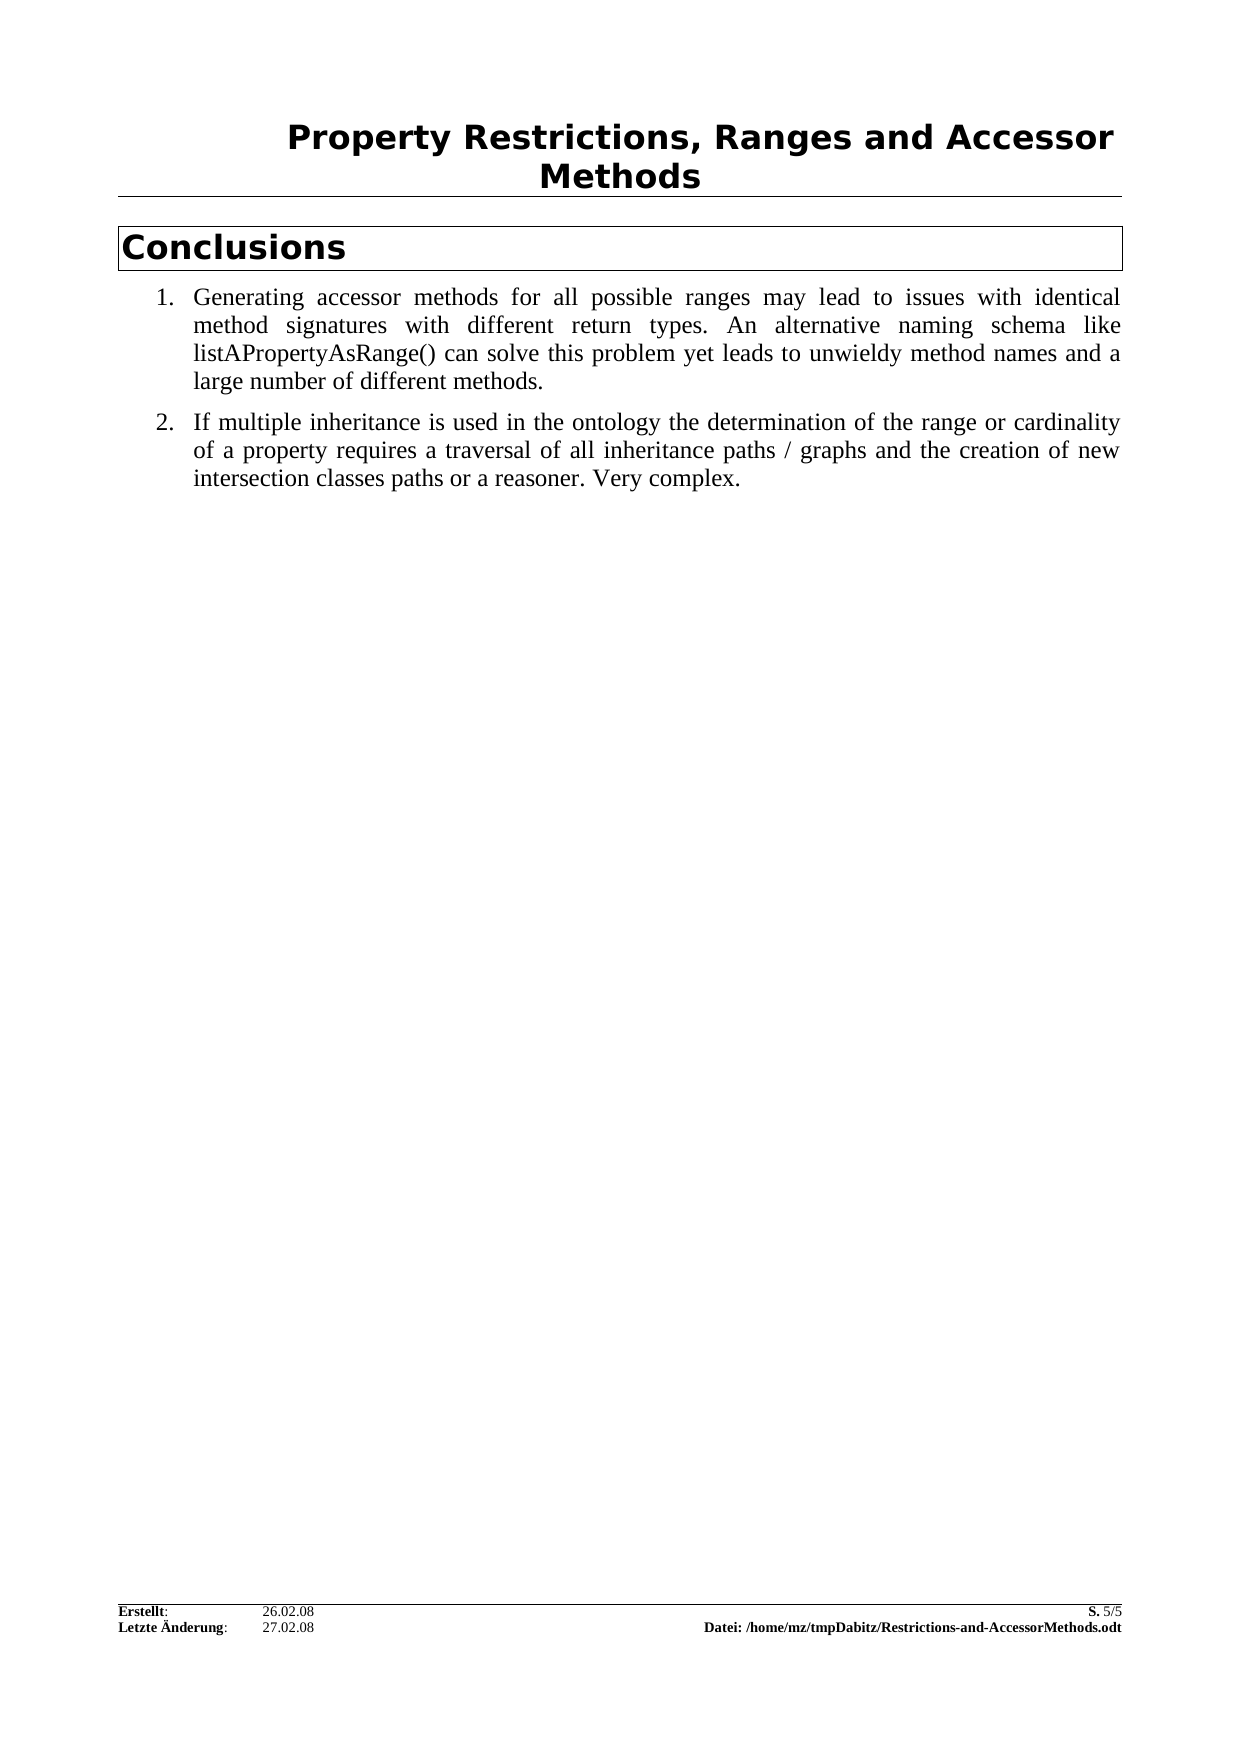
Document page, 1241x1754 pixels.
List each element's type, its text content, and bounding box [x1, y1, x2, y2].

list If multiple inheritance is used in the ontology the determination of the range or cardinality of a property requires a traversal of all inheritance paths / graphs and the creation of new intersection classes paths or a reasoner. Very complex. [156, 408, 1122, 492]
subtitle Conclusions [119, 227, 1122, 270]
list Generating accessor methods for all possible ranges may lead to issues with identical method signatures with different return types. An alternative naming schema like listAPropertyAsRange() can solve this problem yet leads to unwieldy method names and a large number of different methods. [156, 283, 1122, 395]
